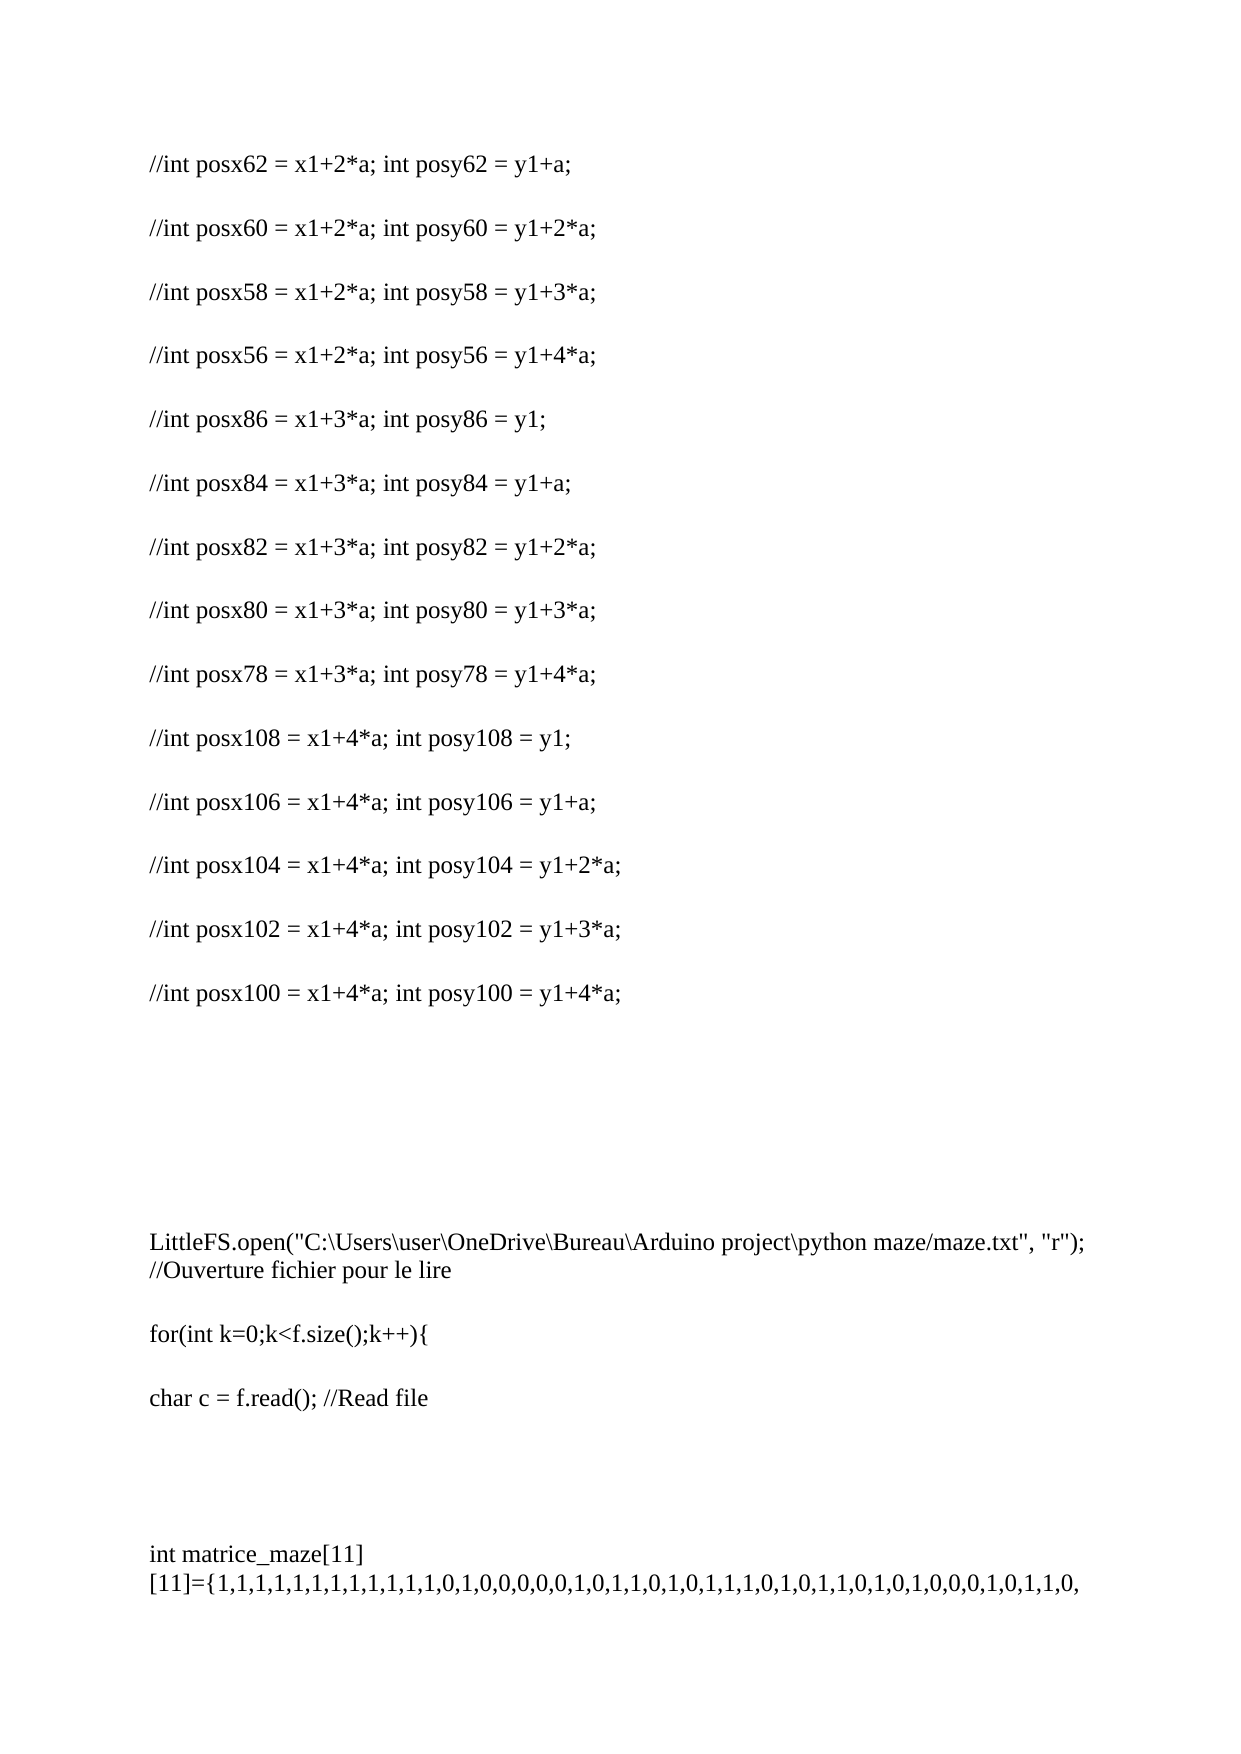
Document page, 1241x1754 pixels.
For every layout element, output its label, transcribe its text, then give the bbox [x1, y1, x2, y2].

table_header //int posx108 = x1+4*a; int posy108 = y1; [148, 721, 579, 753]
table_header //int posx78 = x1+3*a; int posy78 = y1+4*a; [148, 658, 604, 689]
table_header //int posx58 = x1+2*a; int posy58 = y1+3*a; [148, 275, 604, 307]
table_cell [148, 817, 604, 849]
table_cell [148, 1286, 1093, 1318]
table_cell [148, 1193, 158, 1225]
table_cell [148, 180, 579, 211]
table_cell [148, 945, 629, 976]
table_cell [148, 498, 579, 530]
table_header char c = f.read(); //Read file [148, 1381, 436, 1413]
table_header for(int k=0;k<f.size();k++){ [148, 1318, 438, 1349]
table_header [148, 1133, 158, 1193]
table_header [148, 1040, 158, 1101]
table_header //int posx100 = x1+4*a; int posy100 = y1+4*a; [148, 976, 629, 1008]
table_header //int posx84 = x1+3*a; int posy84 = y1+a; [148, 466, 579, 498]
table_cell [148, 435, 554, 466]
table_cell [148, 1413, 436, 1445]
table_cell [148, 1101, 158, 1133]
table_cell [148, 690, 604, 721]
table_header //int posx86 = x1+3*a; int posy86 = y1; [148, 403, 554, 434]
table_cell [148, 1506, 158, 1538]
table_cell [148, 881, 629, 913]
table_header //int posx82 = x1+3*a; int posy82 = y1+2*a; [148, 530, 604, 562]
table_header //int posx106 = x1+4*a; int posy106 = y1+a; [148, 785, 604, 817]
table_cell [148, 1350, 438, 1381]
table_header //int posx60 = x1+2*a; int posy60 = y1+2*a; [148, 211, 604, 243]
table_header //int posx80 = x1+3*a; int posy80 = y1+3*a; [148, 594, 604, 626]
table_cell [148, 307, 604, 339]
table_cell [148, 753, 579, 785]
table_header [148, 1445, 158, 1506]
table_header int matrice_maze[11][11]={1,1,1,1,1,1,1,1,1,1,1,1,0,1,0,0,0,0,0,1,0,1,1,0,1,0,1,1,1,0,1,0,1,1,0,1,0,1,0,0,0,1,0,1,1,0, [148, 1538, 1093, 1598]
table_cell [148, 562, 604, 594]
table_cell [148, 371, 604, 403]
table_header //int posx102 = x1+4*a; int posy102 = y1+3*a; [148, 913, 629, 944]
table_header //int posx62 = x1+2*a; int posy62 = y1+a; [148, 148, 579, 179]
table_header LittleFS.open("C:\Users\user\OneDrive\Bureau\Arduino project\python maze/maze.txt", "r"); //Ouverture fichier pour le lire [148, 1225, 1093, 1286]
table_header //int posx104 = x1+4*a; int posy104 = y1+2*a; [148, 849, 629, 881]
table_header //int posx56 = x1+2*a; int posy56 = y1+4*a; [148, 339, 604, 371]
table_cell [148, 243, 604, 275]
table_cell [148, 626, 604, 658]
table_cell [148, 1008, 629, 1040]
